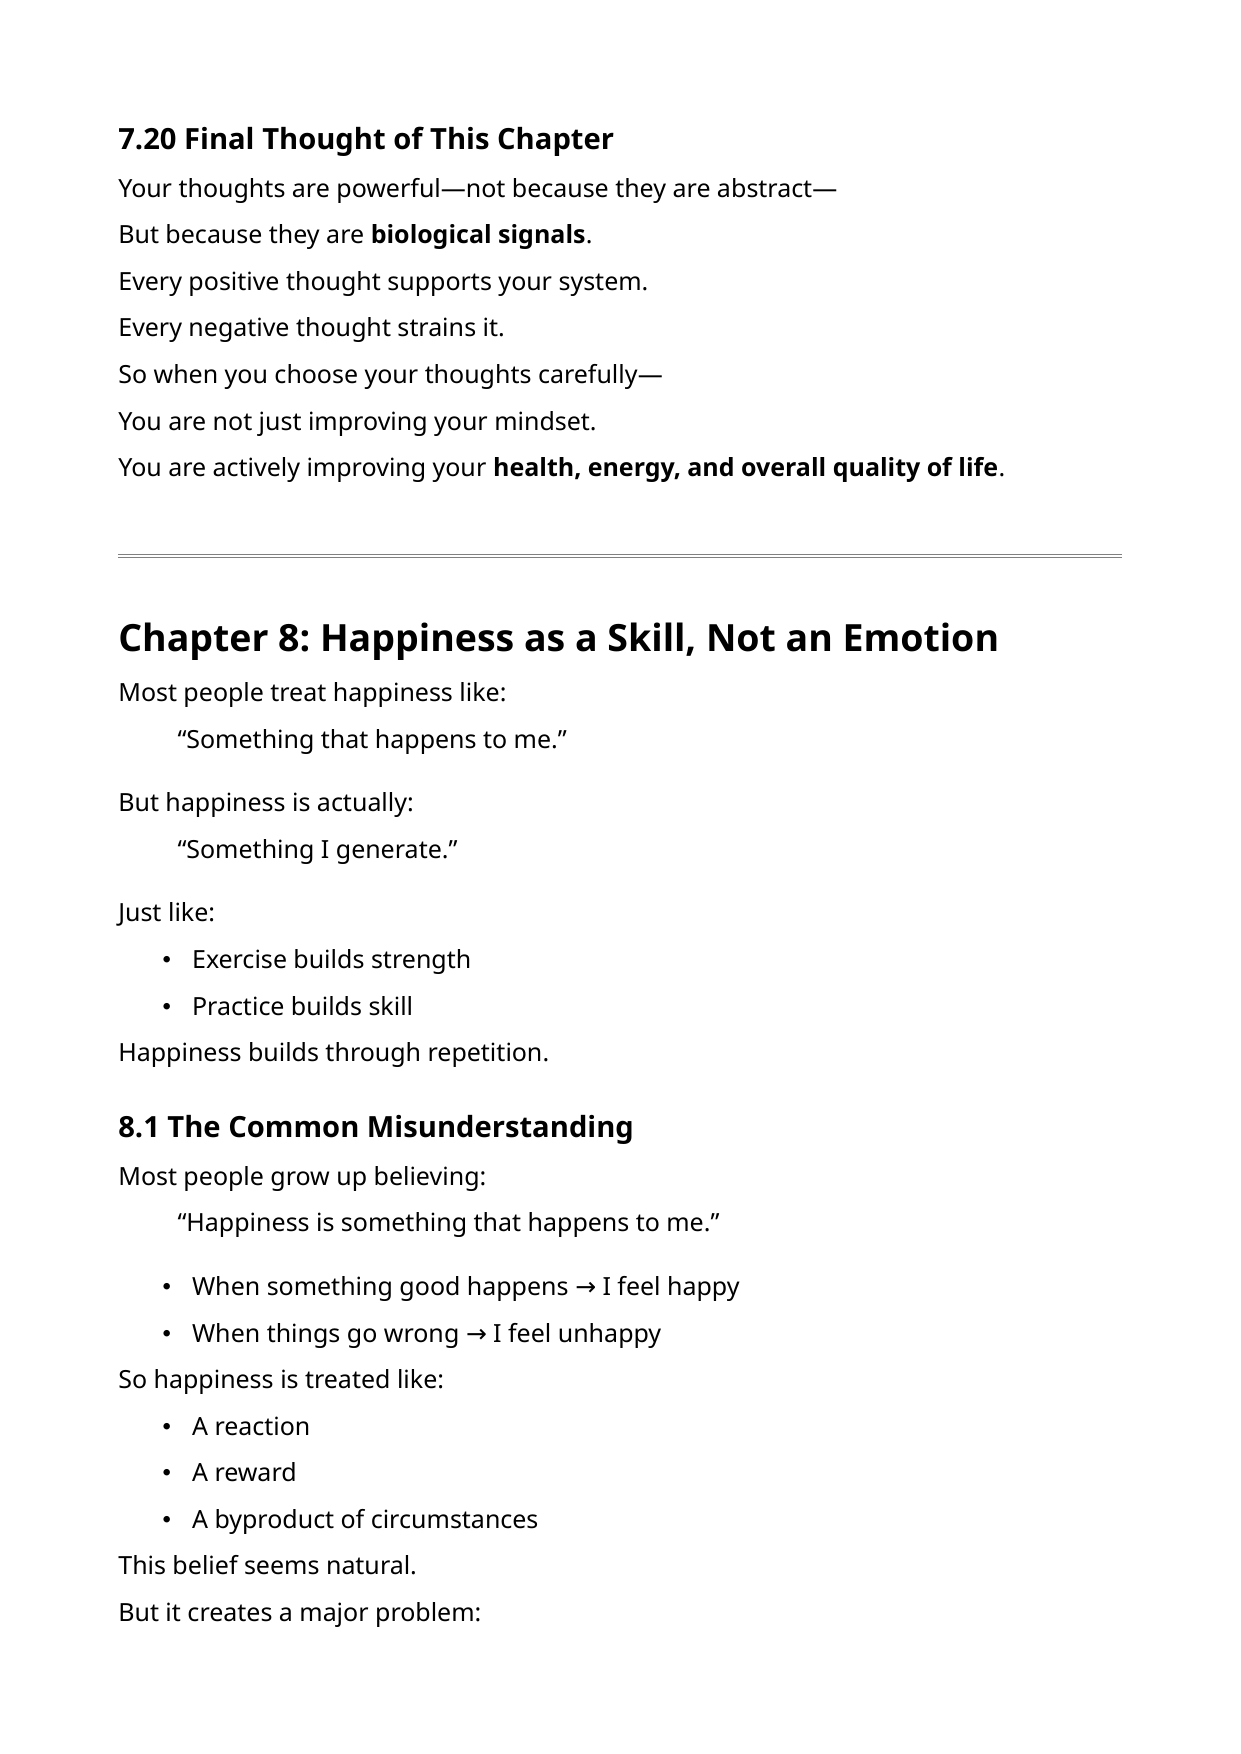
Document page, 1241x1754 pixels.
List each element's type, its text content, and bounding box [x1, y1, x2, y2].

text Happiness builds through repetition. [118, 1035, 1122, 1069]
text But because they are biological signals. [118, 217, 1122, 251]
text But it creates a major problem: [118, 1594, 1122, 1629]
text Every positive thought supports your system. [118, 263, 1122, 297]
list Exercise builds strength [162, 942, 1122, 976]
text But happiness is actually: [118, 785, 1122, 819]
subtitle Chapter 8: Happiness as a Skill, Not an Emotion [118, 611, 1122, 662]
subtitle 8.1 The Common Misunderstanding [118, 1106, 1122, 1146]
text So happiness is treated like: [118, 1362, 1122, 1396]
list A reward [162, 1455, 1122, 1489]
text This belief seems natural. [118, 1548, 1122, 1582]
list A reaction [162, 1408, 1122, 1442]
text Just like: [118, 895, 1122, 929]
text Most people treat happiness like: [118, 675, 1122, 709]
text So when you choose your thoughts carefully— [118, 357, 1122, 391]
text “Something that happens to me.” [177, 721, 1063, 756]
text You are not just improving your mindset. [118, 403, 1122, 437]
list When things go wrong → I feel unhappy [162, 1315, 1122, 1349]
text “Something I generate.” [177, 832, 1063, 866]
subtitle 7.20 Final Thought of This Chapter [118, 118, 1122, 158]
text You are actively improving your health, energy, and overall quality of life. [118, 450, 1122, 484]
text Your thoughts are powerful—not because they are abstract— [118, 170, 1122, 204]
list A byproduct of circumstances [162, 1501, 1122, 1536]
list Practice builds skill [162, 988, 1122, 1022]
text “Happiness is something that happens to me.” [177, 1205, 1063, 1239]
list When something good happens → I feel happy [162, 1269, 1122, 1303]
text Every negative thought strains it. [118, 310, 1122, 344]
text Most people grow up believing: [118, 1158, 1122, 1193]
